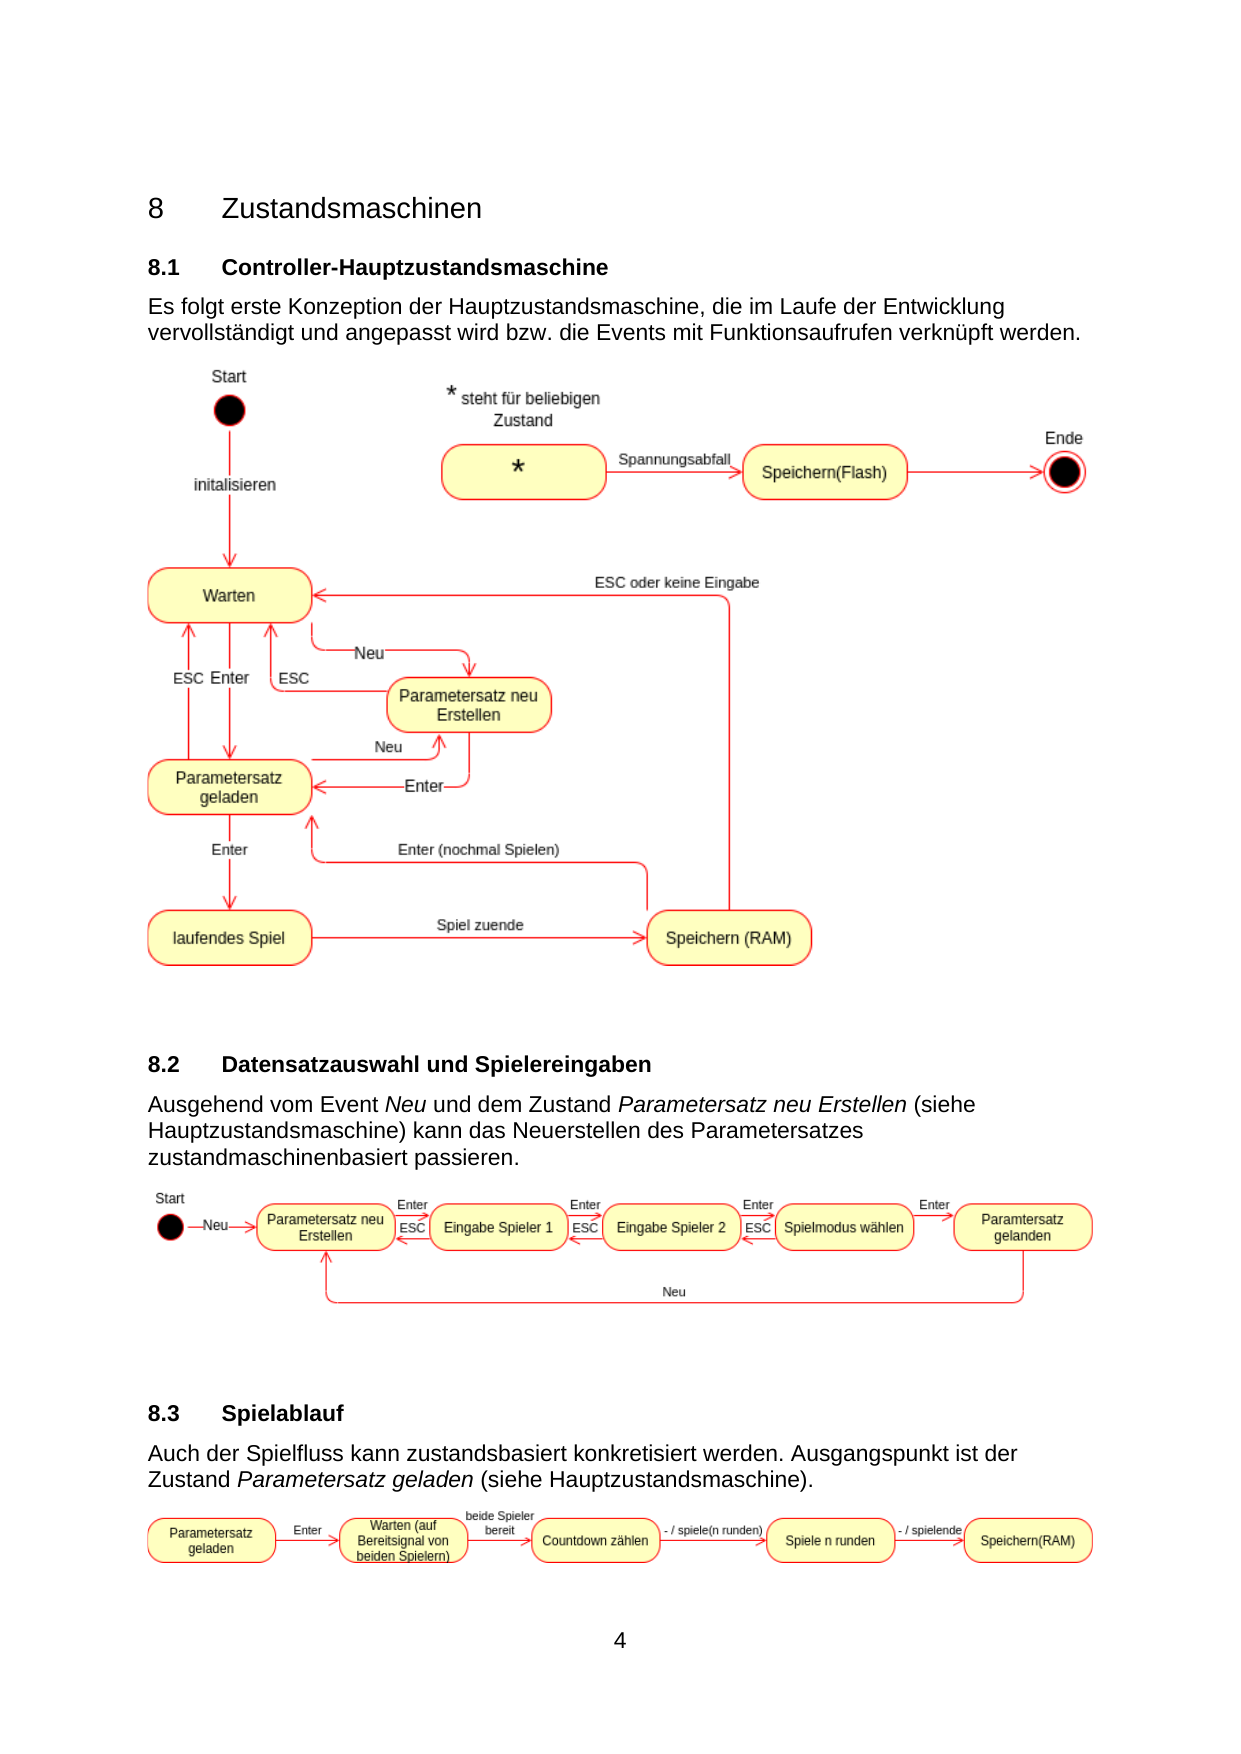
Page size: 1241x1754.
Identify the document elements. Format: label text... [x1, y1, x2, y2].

picture [147, 362, 1093, 966]
picture [147, 1508, 1093, 1563]
subtitle Controller-Hauptzustandsmaschine [148, 253, 1093, 280]
text Ausgehend vom Event Neu und dem Zustand Parametersatz neu Erstellen (siehe Hauptzustandsmaschine) kann das Neuerstellen des Parametersatzes zustandmaschinenbasiert passieren. [148, 1091, 1093, 1170]
text Auch der Spielfluss kann zustandsbasiert konkretisiert werden. Ausgangspunkt ist der Zustand Parametersatz geladen (siehe Hauptzustandsmaschine). [148, 1439, 1093, 1492]
subtitle Zustandsmaschinen [148, 191, 1093, 224]
picture [147, 1186, 1093, 1315]
subtitle Datensatzauswahl und Spielereingaben [148, 1051, 1093, 1078]
text Es folgt erste Konzeption der Hauptzustandsmaschine, die im Laufe der Entwicklung vervollständigt und angepasst wird bzw. die Events mit Funktionsaufrufen verknüpft werden. [148, 293, 1093, 346]
subtitle Spielablauf [148, 1400, 1093, 1426]
